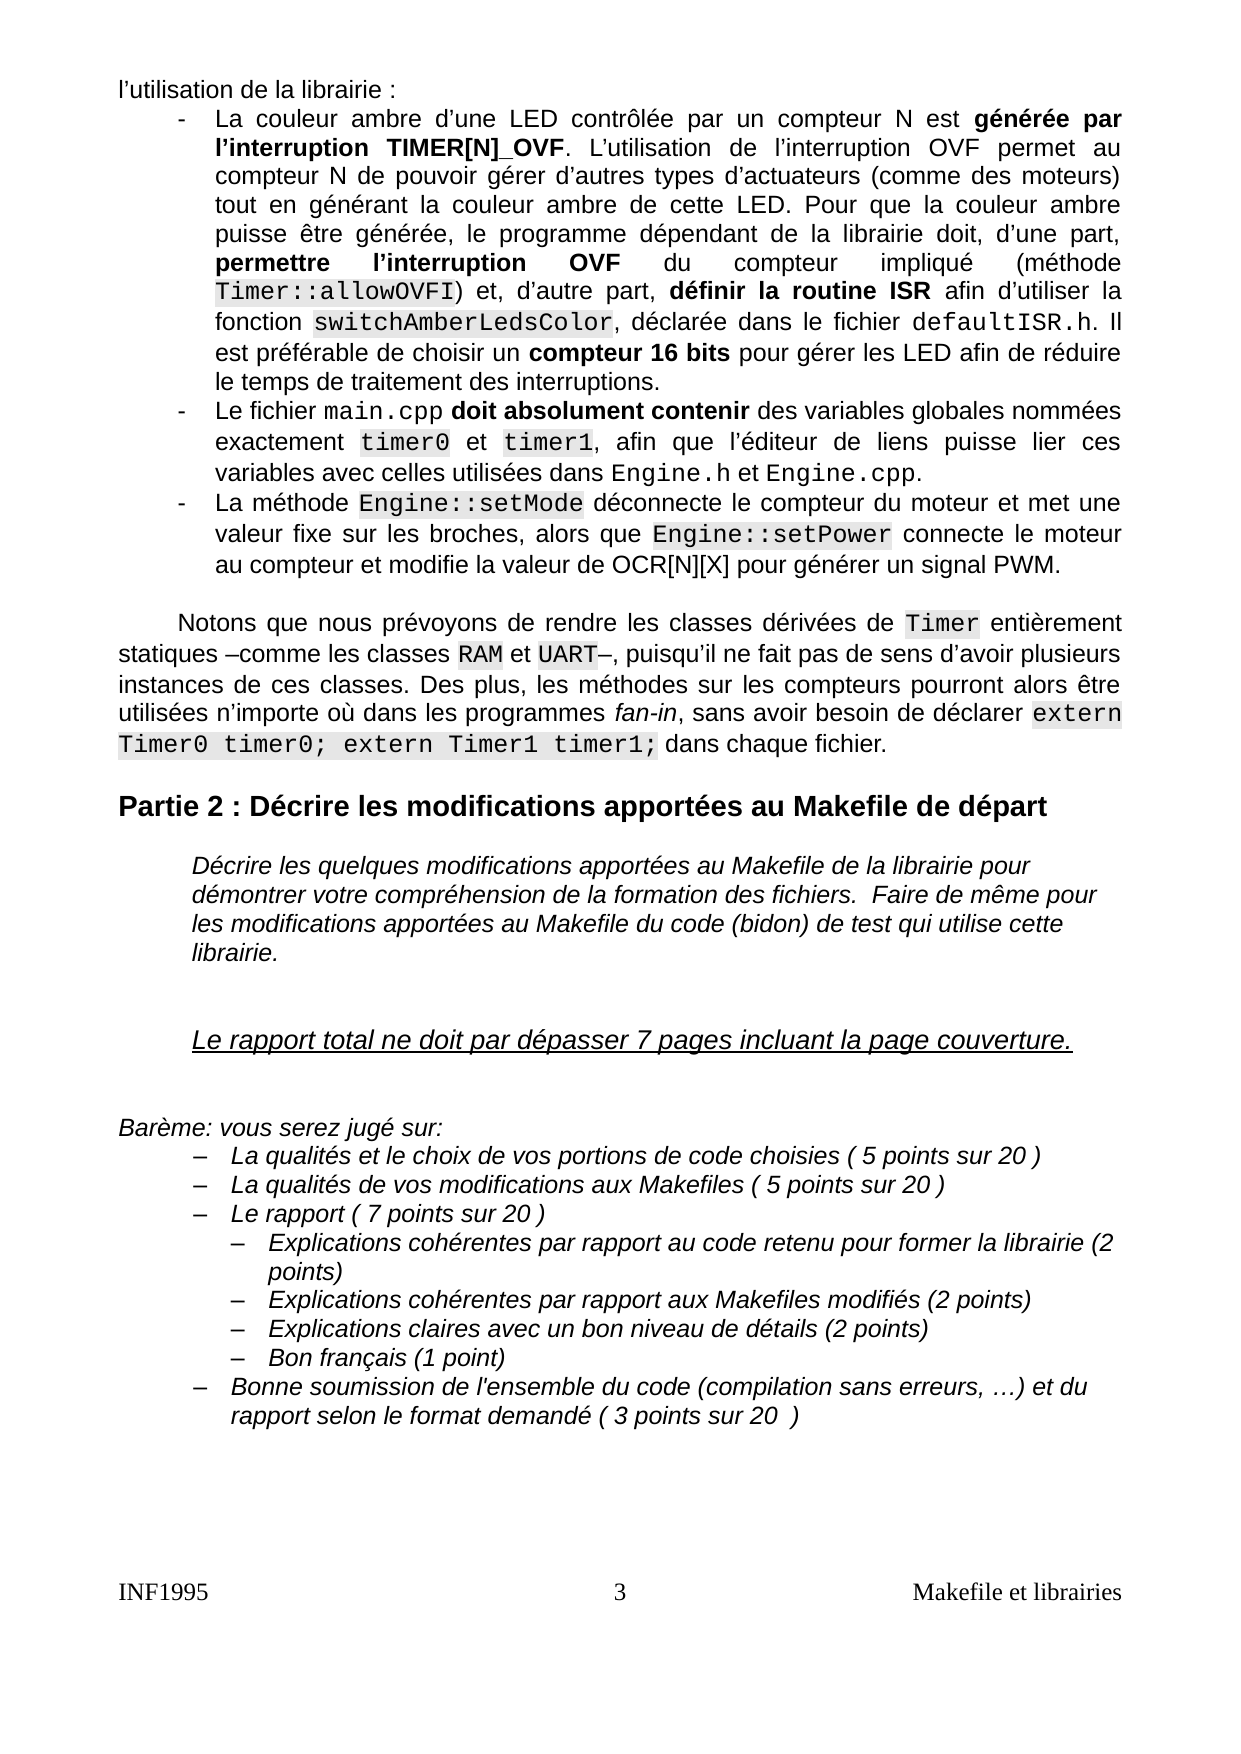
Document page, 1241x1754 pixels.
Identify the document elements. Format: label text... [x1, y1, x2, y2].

list Explications cohérentes par rapport aux Makefiles modifiés (2 points) [231, 1286, 1122, 1314]
list La couleur ambre d’une LED contrôlée par un compteur N est générée par l’interruption TIMER[N]_OVF. L’utilisation de l’interruption OVF permet au compteur N de pouvoir gérer d’autres types d’actuateurs (comme des moteurs) tout en générant la couleur ambre de cette LED. Pour que la couleur ambre puisse être générée, le programme dépendant de la librairie doit, d’une part, permettre l’interruption OVF du compteur impliqué (méthode Timer::allowOVFI) et, d’autre part, définir la routine ISR afin d’utiliser la fonction switchAmberLedsColor, déclarée dans le fichier defaultISR.h. Il est préférable de choisir un compteur 16 bits pour gérer les LED afin de réduire le temps de traitement des interruptions. [177, 104, 1122, 396]
list La qualités de vos modifications aux Makefiles ( 5 points sur 20 ) [193, 1170, 1122, 1199]
list Le rapport ( 7 points sur 20 ) [193, 1199, 1122, 1228]
list Bonne soumission de l'ensemble du code (compilation sans erreurs, …) et du rapport selon le format demandé ( 3 points sur 20 ) [193, 1372, 1122, 1430]
text l’utilisation de la librairie : [118, 75, 1122, 104]
text Décrire les quelques modifications apportées au Makefile de la librairie pour démontrer votre compréhension de la formation des fichiers. Faire de même pour les modifications apportées au Makefile du code (bidon) de test qui utilise cette librairie. [192, 851, 1122, 966]
text Partie 2 : Décrire les modifications apportées au Makefile de départ [118, 789, 1122, 823]
list La qualités et le choix de vos portions de code choisies ( 5 points sur 20 ) [193, 1141, 1122, 1170]
list La méthode Engine::setMode déconnecte le compteur du moteur et met une valeur fixe sur les broches, alors que Engine::setPower connecte le moteur au compteur et modifie la valeur de OCR[N][X] pour générer un signal PWM. [177, 488, 1122, 579]
text Le rapport total ne doit par dépasser 7 pages incluant la page couverture. [118, 1024, 1122, 1055]
text Barème: vous serez jugé sur: [118, 1113, 1122, 1141]
text Notons que nous prévoyons de rendre les classes dérivées de Timer entièrement statiques –comme les classes RAM et UART–, puisqu’il ne fait pas de sens d’avoir plusieurs instances de ces classes. Des plus, les méthodes sur les compteurs pourront alors être utilisées n’importe où dans les programmes fan-in, sans avoir besoin de déclarer extern Timer0 timer0; extern Timer1 timer1; dans chaque fichier. [118, 608, 1122, 760]
list Explications cohérentes par rapport au code retenu pour former la librairie (2 points) [231, 1228, 1122, 1286]
list Le fichier main.cpp doit absolument contenir des variables globales nommées exactement timer0 et timer1, afin que l’éditeur de liens puisse lier ces variables avec celles utilisées dans Engine.h et Engine.cpp. [177, 396, 1122, 488]
list Explications claires avec un bon niveau de détails (2 points) [231, 1314, 1122, 1343]
list Bon français (1 point) [231, 1343, 1122, 1372]
